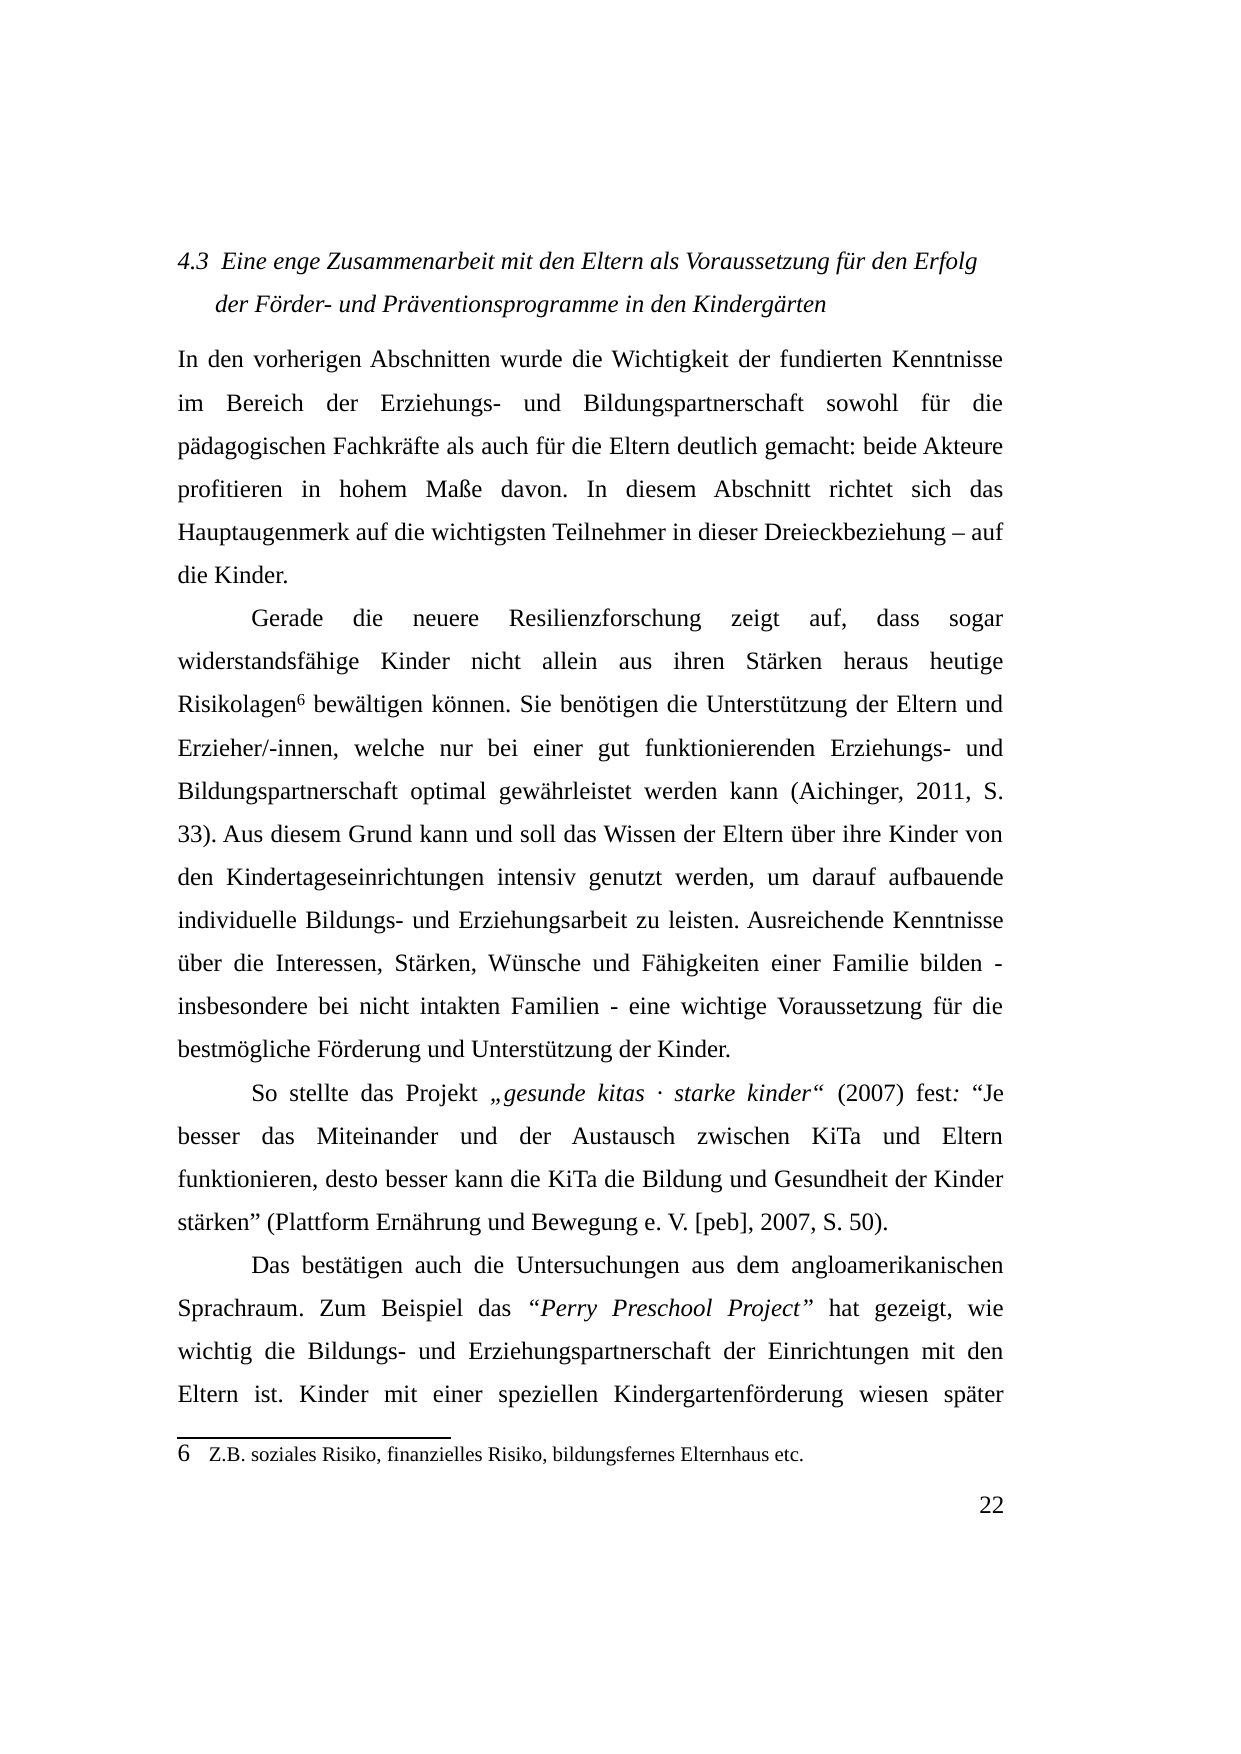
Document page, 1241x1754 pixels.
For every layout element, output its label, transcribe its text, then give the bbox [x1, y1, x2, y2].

text Z.B. soziales Risiko, finanzielles Risiko, bildungsfernes Elternhaus etc. [177, 1438, 1004, 1466]
text 4.3 Eine enge Zusammenarbeit mit den Eltern als Voraussetzung für den Erfolg [177, 246, 1004, 275]
text Das bestätigen auch die Untersuchungen aus dem angloamerikanischen Sprachraum. Zum Beispiel das “Perry Preschool Project” hat gezeigt, wie wichtig die Bildungs- und Erziehungspartnerschaft der Einrichtungen mit den Eltern ist. Kinder mit einer speziellen Kindergartenförderung wiesen später [177, 1250, 1004, 1408]
text So stellte das Projekt „gesunde kitas · starke kinder“ (2007) fest: “Je besser das Miteinander und der Austausch zwischen KiTa und Eltern funktionieren, desto besser kann die KiTa die Bildung und Gesundheit der Kinder stärken” (Plattform Ernährung und Bewegung e. V. [peb], 2007, S. 50). [177, 1078, 1004, 1236]
text der Förder- und Präventionsprogramme in den Kindergärten [177, 289, 1004, 318]
text In den vorherigen Abschnitten wurde die Wichtigkeit der fundierten Kenntnisse im Bereich der Erziehungs- und Bildungspartnerschaft sowohl für die pädagogischen Fachkräfte als auch für die Eltern deutlich gemacht: beide Akteure profitieren in hohem Maße davon. In diesem Abschnitt richtet sich das Hauptaugenmerk auf die wichtigsten Teilnehmer in dieser Dreieckbeziehung – auf die Kinder. [177, 344, 1004, 589]
text Gerade die neuere Resilienzforschung zeigt auf, dass sogar widerstandsfähige Kinder nicht allein aus ihren Stärken heraus heutige Risikolagen bewältigen können. Sie benötigen die Unterstützung der Eltern und Erzieher/-innen, welche nur bei einer gut funktionierenden Erziehungs- und Bildungspartnerschaft optimal gewährleistet werden kann (Aichinger, 2011, S. 33). Aus diesem Grund kann und soll das Wissen der Eltern über ihre Kinder von den Kindertageseinrichtungen intensiv genutzt werden, um darauf aufbauende individuelle Bildungs- und Erziehungsarbeit zu leisten. Ausreichende Kenntnisse über die Interessen, Stärken, Wünsche und Fähigkeiten einer Familie bilden - insbesondere bei nicht intakten Familien - eine wichtige Voraussetzung für die bestmögliche Förderung und Unterstützung der Kinder. [177, 603, 1004, 1063]
